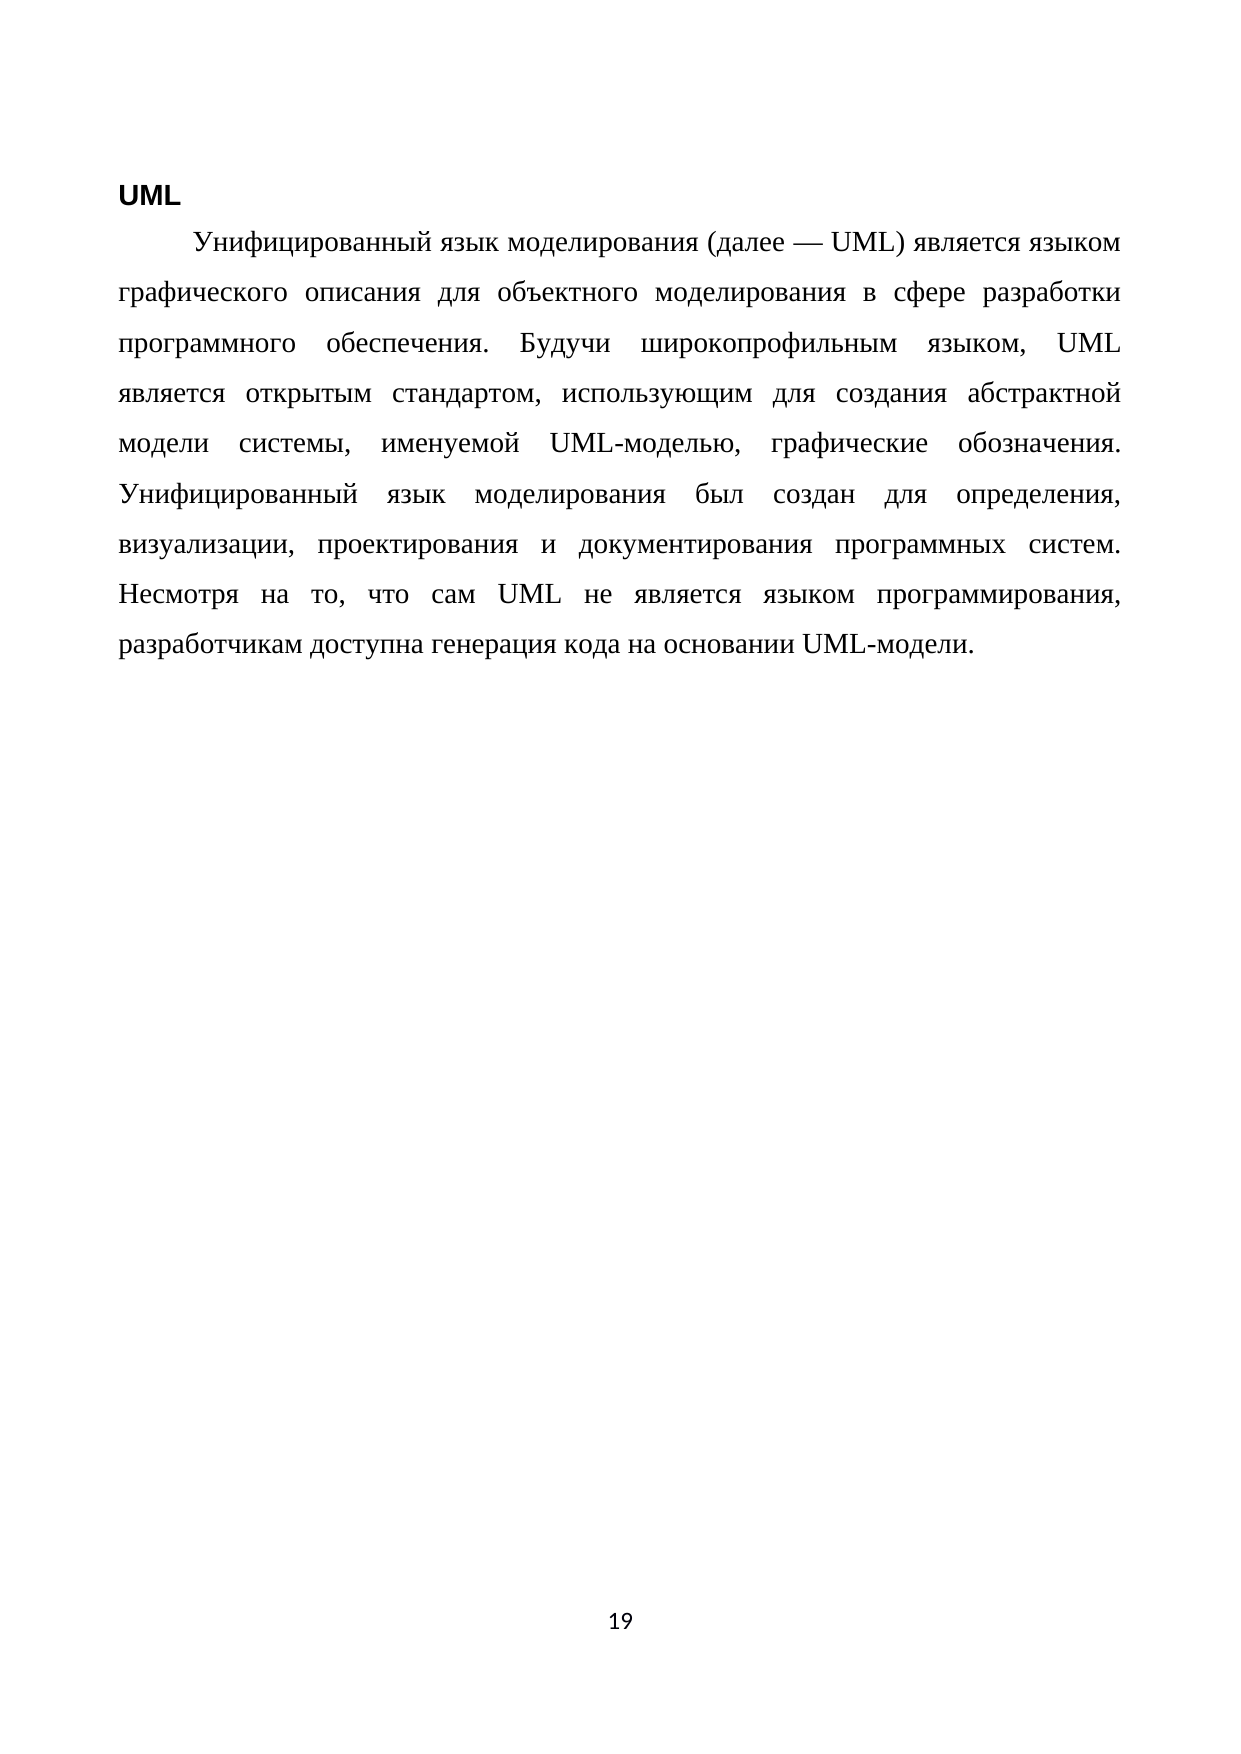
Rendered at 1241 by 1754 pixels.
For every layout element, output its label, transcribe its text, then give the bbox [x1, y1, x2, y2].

text Унифицированный язык моделирования (далее — UML) является языком графического описания для объектного моделирования в сфере разработки программного обеспечения. Будучи широкопрофильным языком, UML является открытым стандартом, использующим для создания абстрактной модели системы, именуемой UML-моделью, графические обозначения. Унифицированный язык моделирования был создан для определения, визуализации, проектирования и документирования программных систем. Несмотря на то, что сам UML не является языком программирования, разработчикам доступна генерация кода на основании UML-модели. [118, 224, 1122, 660]
subtitle UML [118, 178, 1122, 212]
